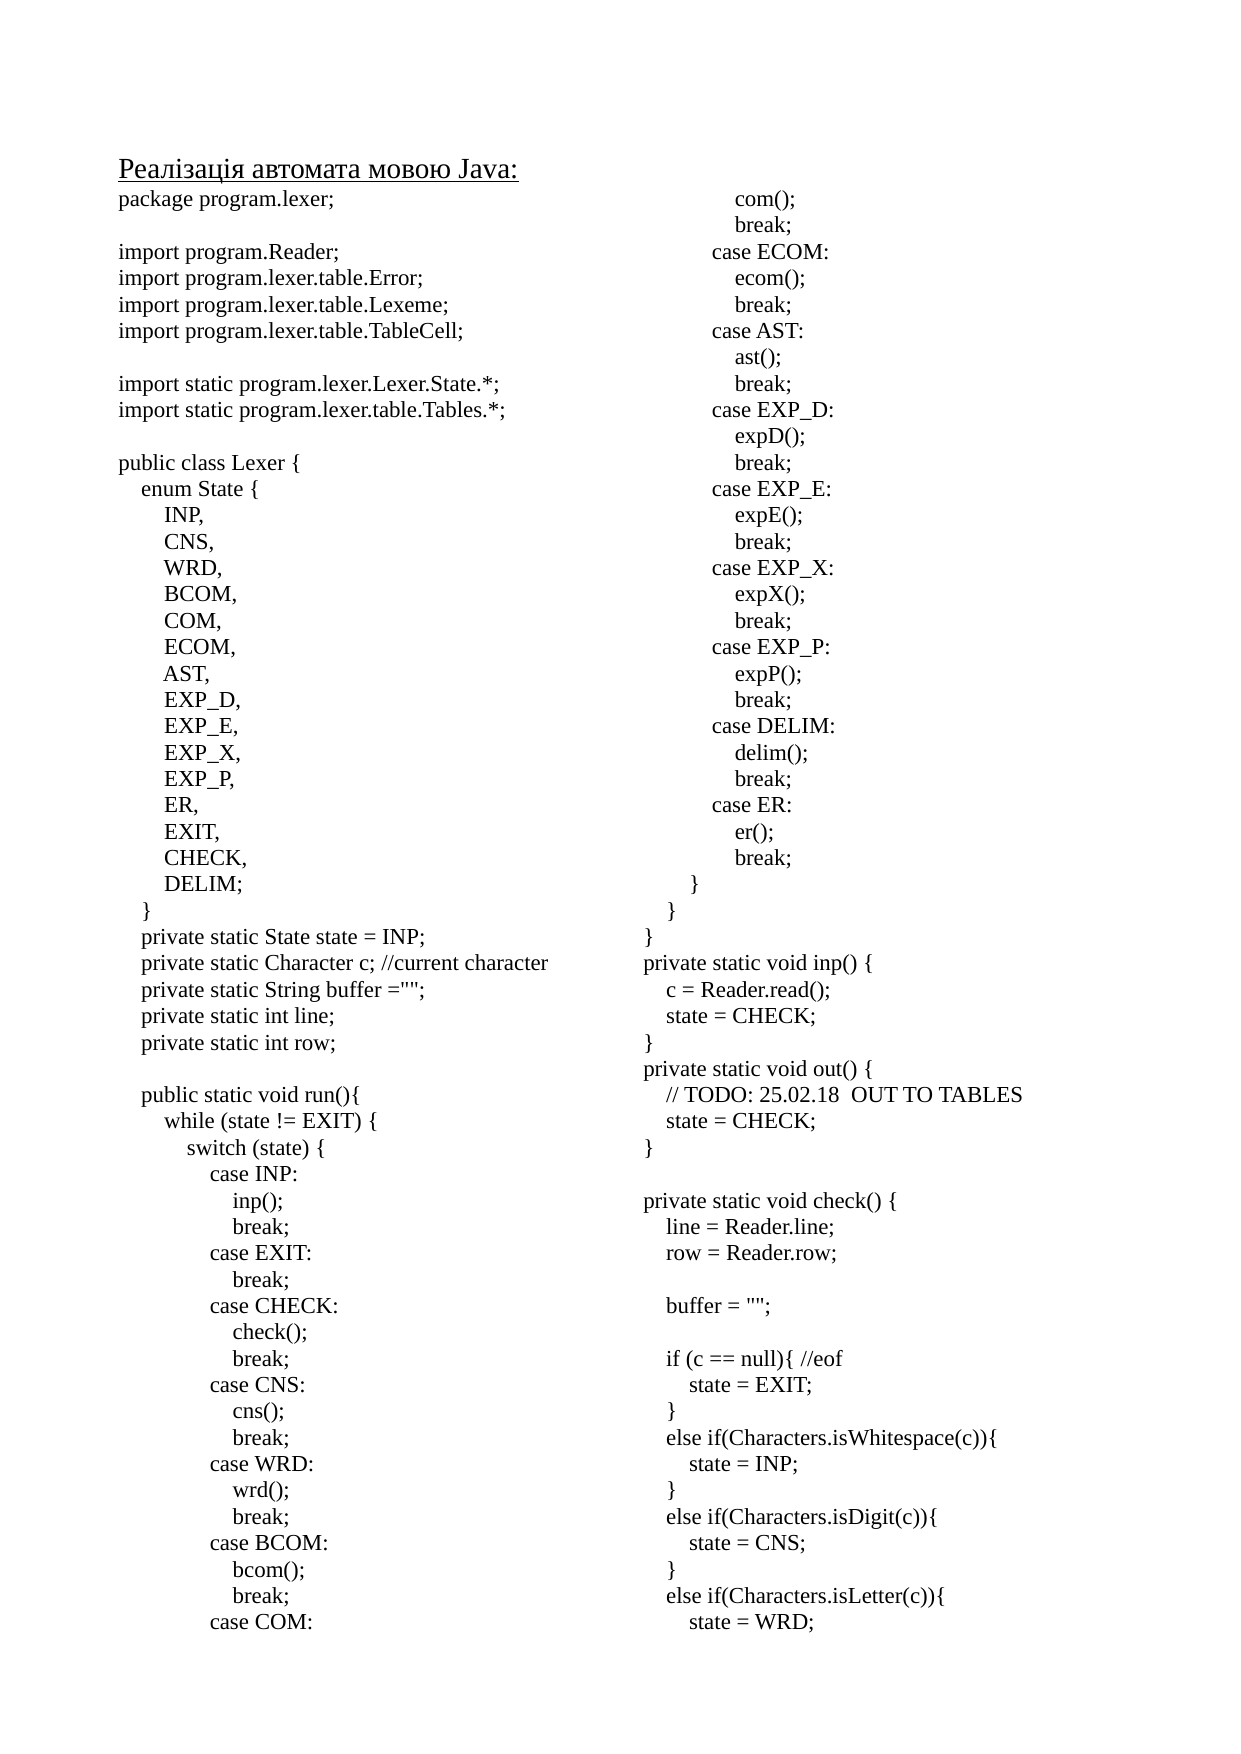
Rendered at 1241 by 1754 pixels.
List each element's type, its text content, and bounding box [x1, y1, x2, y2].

text break; [620, 844, 1122, 870]
text break; [118, 1345, 620, 1371]
text ER, [118, 791, 620, 818]
text break; [118, 1266, 620, 1292]
text case EXP_X: [620, 554, 1122, 581]
text BCOM, [118, 581, 620, 607]
text package program.lexer; [118, 185, 620, 212]
text DELIM; [118, 870, 620, 897]
text } [620, 1556, 1122, 1582]
text private static String buffer =""; [118, 976, 620, 1002]
text case EXP_P: [620, 633, 1122, 659]
text EXP_D, [118, 686, 620, 712]
text case ECOM: [620, 238, 1122, 264]
text case ER: [620, 791, 1122, 818]
text break; [118, 1424, 620, 1450]
text expD(); [620, 422, 1122, 449]
text break; [118, 1213, 620, 1239]
text Реалізація автомата мовою Java: [118, 152, 1122, 185]
text er(); [620, 818, 1122, 844]
text public static void run(){ [118, 1081, 620, 1108]
text import program.Reader; [118, 238, 620, 264]
text break; [118, 1582, 620, 1608]
text if (c == null){ //eof [620, 1345, 1122, 1371]
text break; [620, 528, 1122, 554]
text enum State { [118, 475, 620, 501]
text c = Reader.read(); [620, 976, 1122, 1002]
text state = EXIT; [620, 1371, 1122, 1397]
text AST, [118, 659, 620, 686]
text else if(Characters.isLetter(c)){ [620, 1582, 1122, 1608]
text INP, [118, 501, 620, 528]
text import static program.lexer.table.Tables.*; [118, 396, 620, 422]
text } [620, 1134, 1122, 1160]
text EXP_P, [118, 765, 620, 791]
text break; [118, 1503, 620, 1529]
text WRD, [118, 554, 620, 581]
text cns(); [118, 1397, 620, 1424]
text switch (state) { [118, 1134, 620, 1160]
text } [620, 1477, 1122, 1503]
text import program.lexer.table.Lexeme; [118, 291, 620, 317]
text EXP_X, [118, 739, 620, 765]
text wrd(); [118, 1477, 620, 1503]
text import program.lexer.table.Error; [118, 264, 620, 291]
text break; [620, 765, 1122, 791]
text private static void out() { [620, 1055, 1122, 1081]
text case COM: [118, 1608, 620, 1635]
text ECOM, [118, 633, 620, 659]
text state = WRD; [620, 1608, 1122, 1635]
text break; [620, 370, 1122, 396]
text break; [620, 291, 1122, 317]
text state = CHECK; [620, 1002, 1122, 1028]
text line = Reader.line; [620, 1213, 1122, 1239]
text private static Character c; //current character [118, 949, 620, 976]
text private static int row; [118, 1028, 620, 1055]
text // TODO: 25.02.18 OUT TO TABLES [620, 1081, 1122, 1108]
text CHECK, [118, 844, 620, 870]
text case EXIT: [118, 1239, 620, 1266]
text COM, [118, 607, 620, 633]
text else if(Characters.isDigit(c)){ [620, 1503, 1122, 1529]
text case AST: [620, 317, 1122, 343]
text case DELIM: [620, 712, 1122, 739]
text else if(Characters.isWhitespace(c)){ [620, 1424, 1122, 1450]
text import static program.lexer.Lexer.State.*; [118, 370, 620, 396]
text com(); [620, 185, 1122, 212]
text private static State state = INP; [118, 923, 620, 949]
text } [620, 870, 1122, 897]
text bcom(); [118, 1556, 620, 1582]
text EXIT, [118, 818, 620, 844]
text EXP_E, [118, 712, 620, 739]
text buffer = ""; [620, 1292, 1122, 1318]
text expX(); [620, 581, 1122, 607]
text } [620, 923, 1122, 949]
text state = INP; [620, 1450, 1122, 1477]
text case WRD: [118, 1450, 620, 1477]
text private static int line; [118, 1002, 620, 1028]
text public class Lexer { [118, 449, 620, 475]
text check(); [118, 1318, 620, 1345]
text expE(); [620, 501, 1122, 528]
text break; [620, 607, 1122, 633]
text } [118, 897, 620, 923]
text ecom(); [620, 264, 1122, 291]
text case CNS: [118, 1371, 620, 1397]
text } [620, 897, 1122, 923]
text case EXP_D: [620, 396, 1122, 422]
text delim(); [620, 739, 1122, 765]
text expP(); [620, 659, 1122, 686]
text case EXP_E: [620, 475, 1122, 501]
text private static void check() { [620, 1187, 1122, 1213]
text case BCOM: [118, 1529, 620, 1556]
text } [620, 1397, 1122, 1424]
text break; [620, 686, 1122, 712]
text inp(); [118, 1187, 620, 1213]
text state = CHECK; [620, 1108, 1122, 1134]
text row = Reader.row; [620, 1239, 1122, 1266]
text break; [620, 449, 1122, 475]
text private static void inp() { [620, 949, 1122, 976]
text ast(); [620, 343, 1122, 370]
text state = CNS; [620, 1529, 1122, 1556]
text while (state != EXIT) { [118, 1108, 620, 1134]
text } [620, 1028, 1122, 1055]
text import program.lexer.table.TableCell; [118, 317, 620, 343]
text CNS, [118, 528, 620, 554]
text case CHECK: [118, 1292, 620, 1318]
text break; [620, 212, 1122, 238]
text case INP: [118, 1160, 620, 1187]
